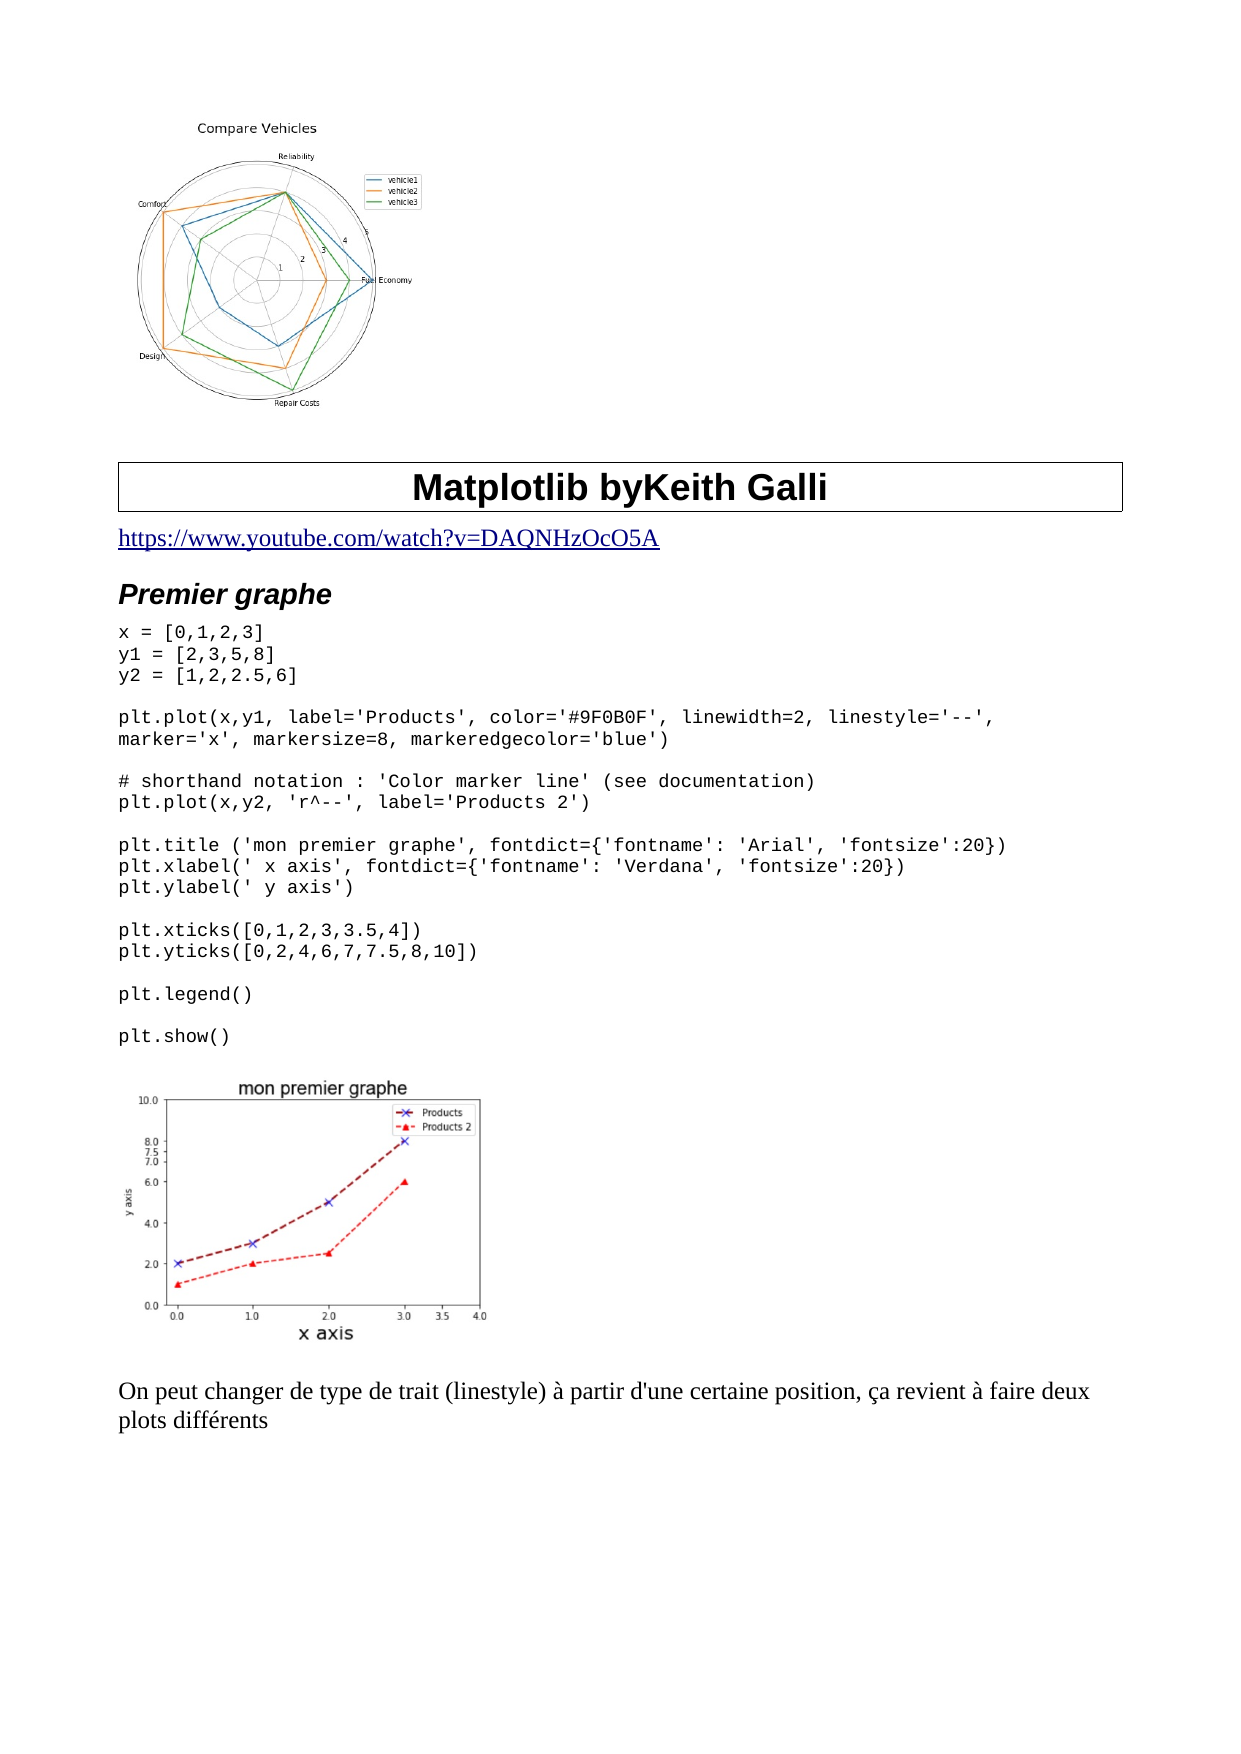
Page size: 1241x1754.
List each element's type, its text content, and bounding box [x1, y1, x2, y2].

text x = [0,1,2,3] [118, 623, 1122, 644]
text y2 = [1,2,2.5,6] [118, 666, 1122, 687]
picture [118, 118, 433, 409]
text plt.plot(x,y1, label='Products', color='#9F0B0F', linewidth=2, linestyle='--', marker='x', markersize=8, markeredgecolor='blue') [118, 708, 1122, 751]
text plt.plot(x,y2, 'r^--', label='Products 2') [118, 793, 1122, 814]
subtitle Matplotlib byKeith Galli [119, 463, 1122, 511]
text plt.yticks([0,2,4,6,7,7.5,8,10]) [118, 942, 1122, 963]
text plt.xlabel(' x axis', fontdict={'fontname': 'Verdana', 'fontsize':20}) [118, 857, 1122, 878]
text plt.xticks([0,1,2,3,3.5,4]) [118, 921, 1122, 942]
text plt.legend() [118, 984, 1122, 1006]
text # shorthand notation : 'Color marker line' (see documentation) [118, 772, 1122, 793]
text On peut changer de type de trait (linestyle) à partir d'une certaine position, ça revient à faire deux plots différents [118, 1376, 1122, 1434]
subtitle Premier graphe [118, 577, 1122, 611]
text y1 = [2,3,5,8] [118, 644, 1122, 666]
text https://www.youtube.com/watch?v=DAQNHzOcO5A [118, 523, 1122, 552]
text plt.show() [118, 1027, 1122, 1048]
picture [118, 1077, 502, 1348]
text plt.ylabel(' y axis') [118, 878, 1122, 899]
text plt.title ('mon premier graphe', fontdict={'fontname': 'Arial', 'fontsize':20}) [118, 836, 1122, 857]
